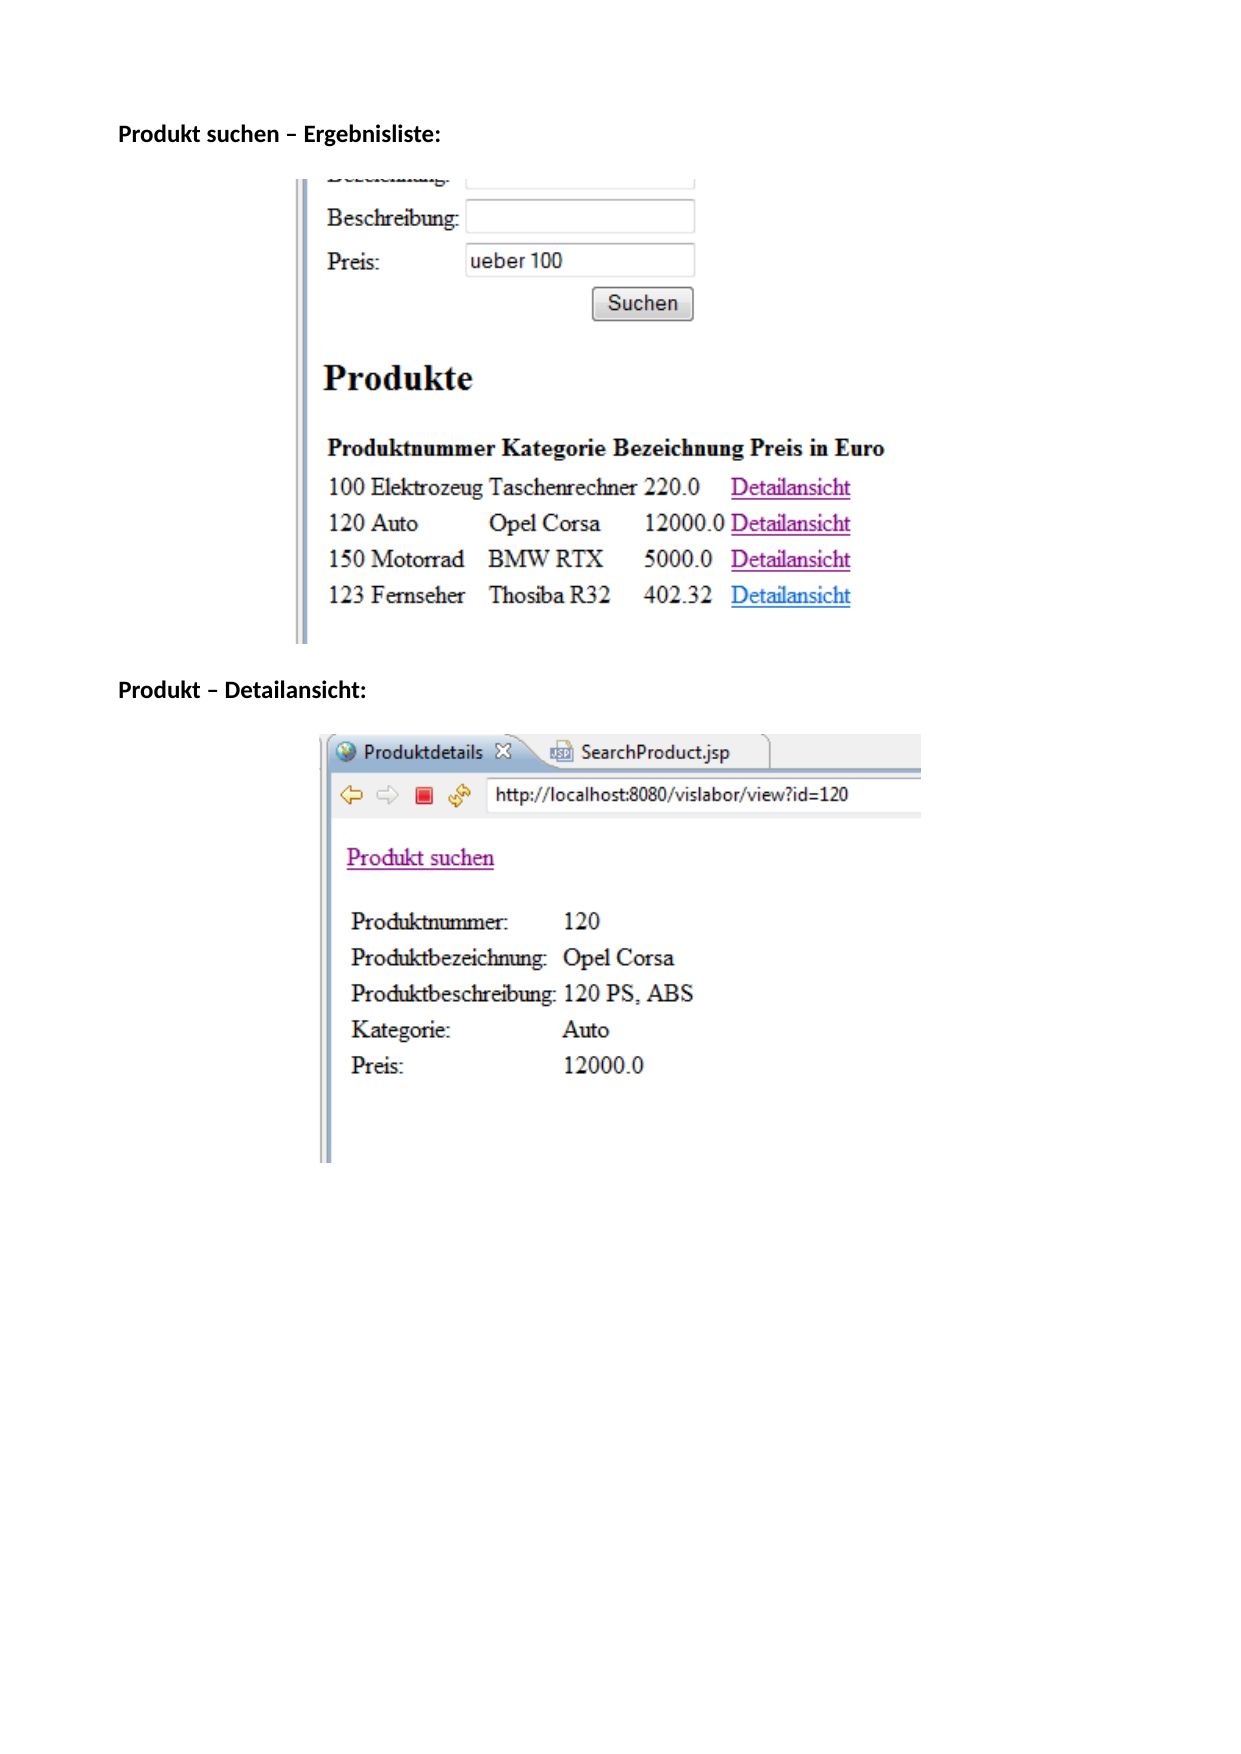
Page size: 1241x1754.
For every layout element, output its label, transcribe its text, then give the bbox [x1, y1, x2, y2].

picture [295, 179, 945, 644]
text Produkt suchen – Ergebnisliste: [118, 118, 1122, 149]
text Produkt – Detailansicht: [118, 674, 1122, 704]
picture [319, 734, 921, 1163]
